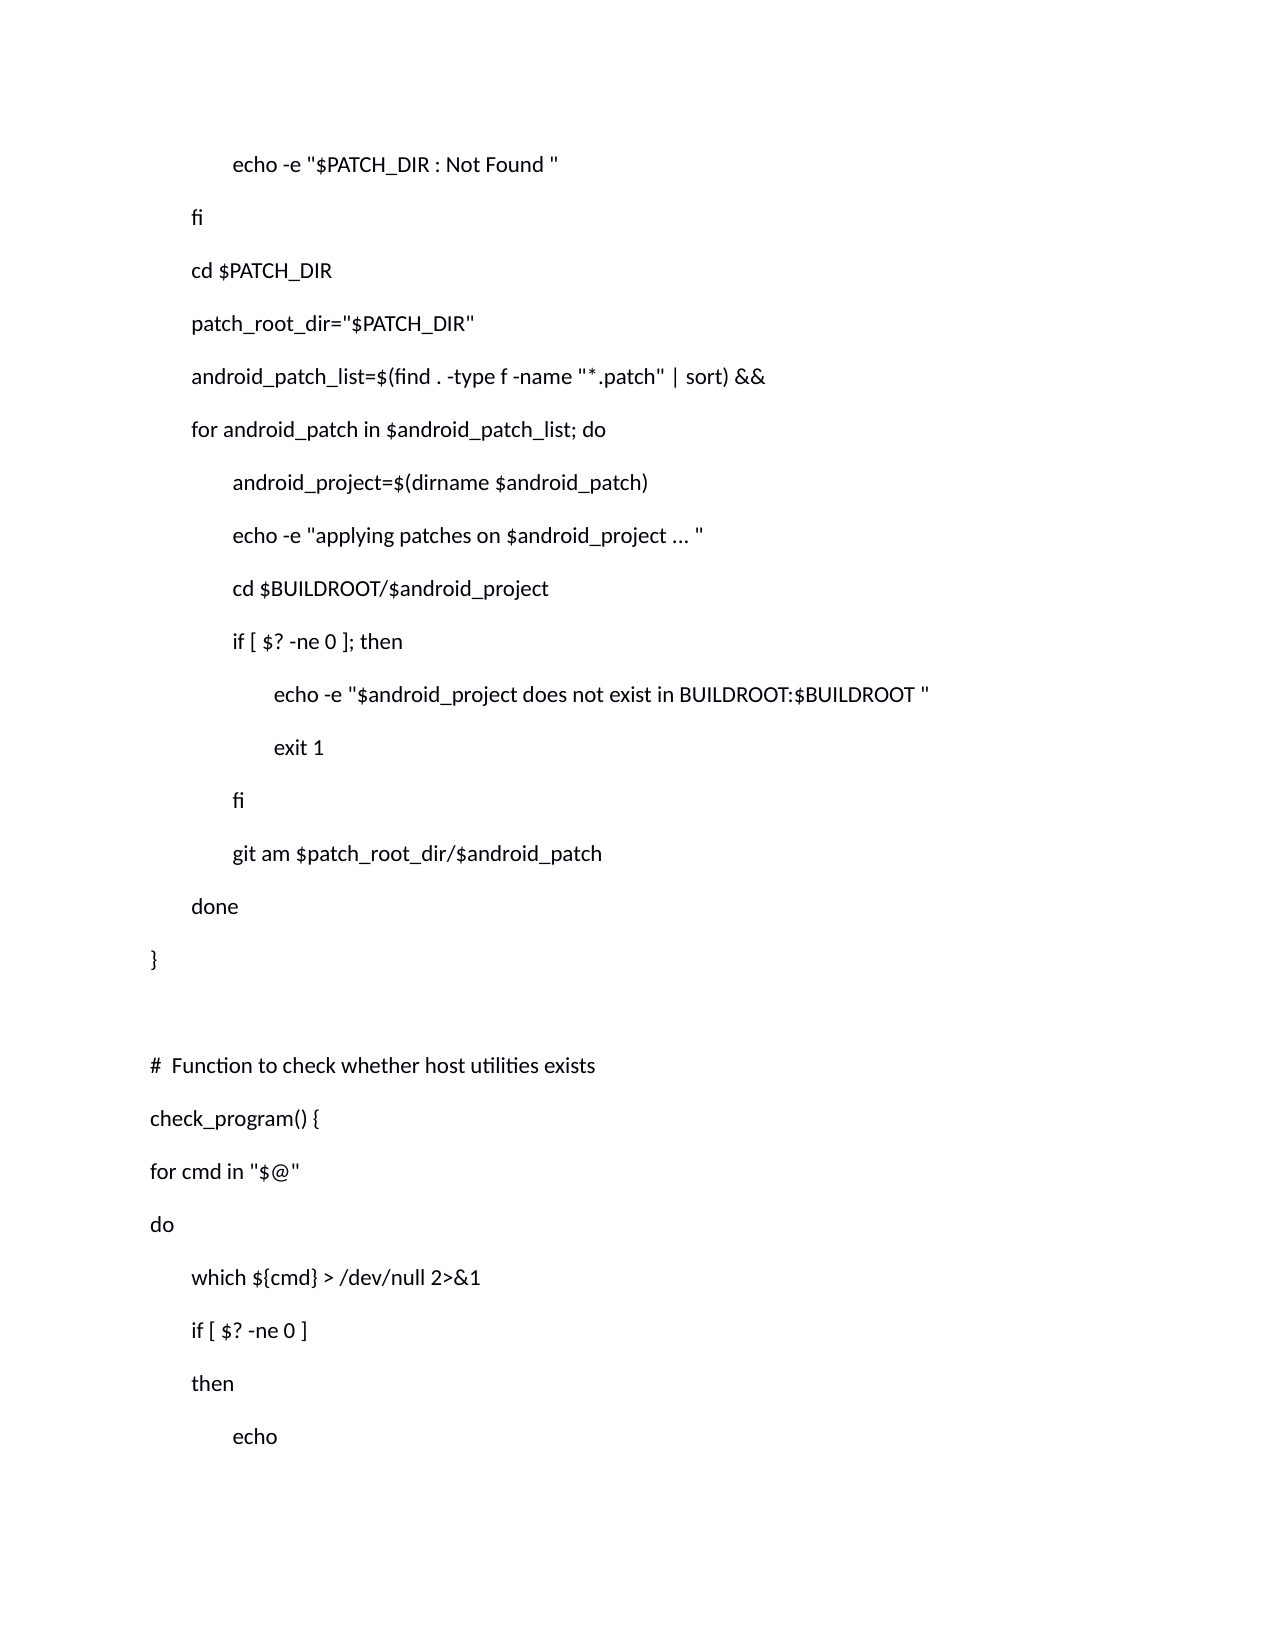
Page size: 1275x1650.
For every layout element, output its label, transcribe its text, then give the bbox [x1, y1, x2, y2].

text do [150, 1210, 1144, 1238]
text fi [150, 786, 1144, 814]
text echo -e "applying patches on $android_project ... " [150, 521, 1144, 549]
text for android_patch in $android_patch_list; do [150, 415, 1144, 443]
text check_program() { [150, 1104, 1144, 1132]
text android_project=$(dirname $android_patch) [150, 468, 1144, 496]
text echo -e "$android_project does not exist in BUILDROOT:$BUILDROOT " [150, 680, 1144, 708]
text echo -e "$PATCH_DIR : Not Found " [150, 150, 1144, 178]
text done [150, 892, 1144, 920]
text if [ $? -ne 0 ] [150, 1316, 1144, 1344]
text which ${cmd} > /dev/null 2>&1 [150, 1263, 1144, 1291]
text git am $patch_root_dir/$android_patch [150, 839, 1144, 867]
text cd $BUILDROOT/$android_project [150, 574, 1144, 602]
text echo [150, 1422, 1144, 1451]
text android_patch_list=$(find . -type f -name "*.patch" | sort) && [150, 362, 1144, 390]
text } [150, 945, 1144, 973]
text patch_root_dir="$PATCH_DIR" [150, 309, 1144, 337]
text # Function to check whether host utilities exists [150, 1051, 1144, 1079]
text then [150, 1369, 1144, 1397]
text fi [150, 203, 1144, 231]
text for cmd in "$@" [150, 1157, 1144, 1185]
text exit 1 [150, 733, 1144, 761]
text if [ $? -ne 0 ]; then [150, 627, 1144, 655]
text cd $PATCH_DIR [150, 256, 1144, 284]
